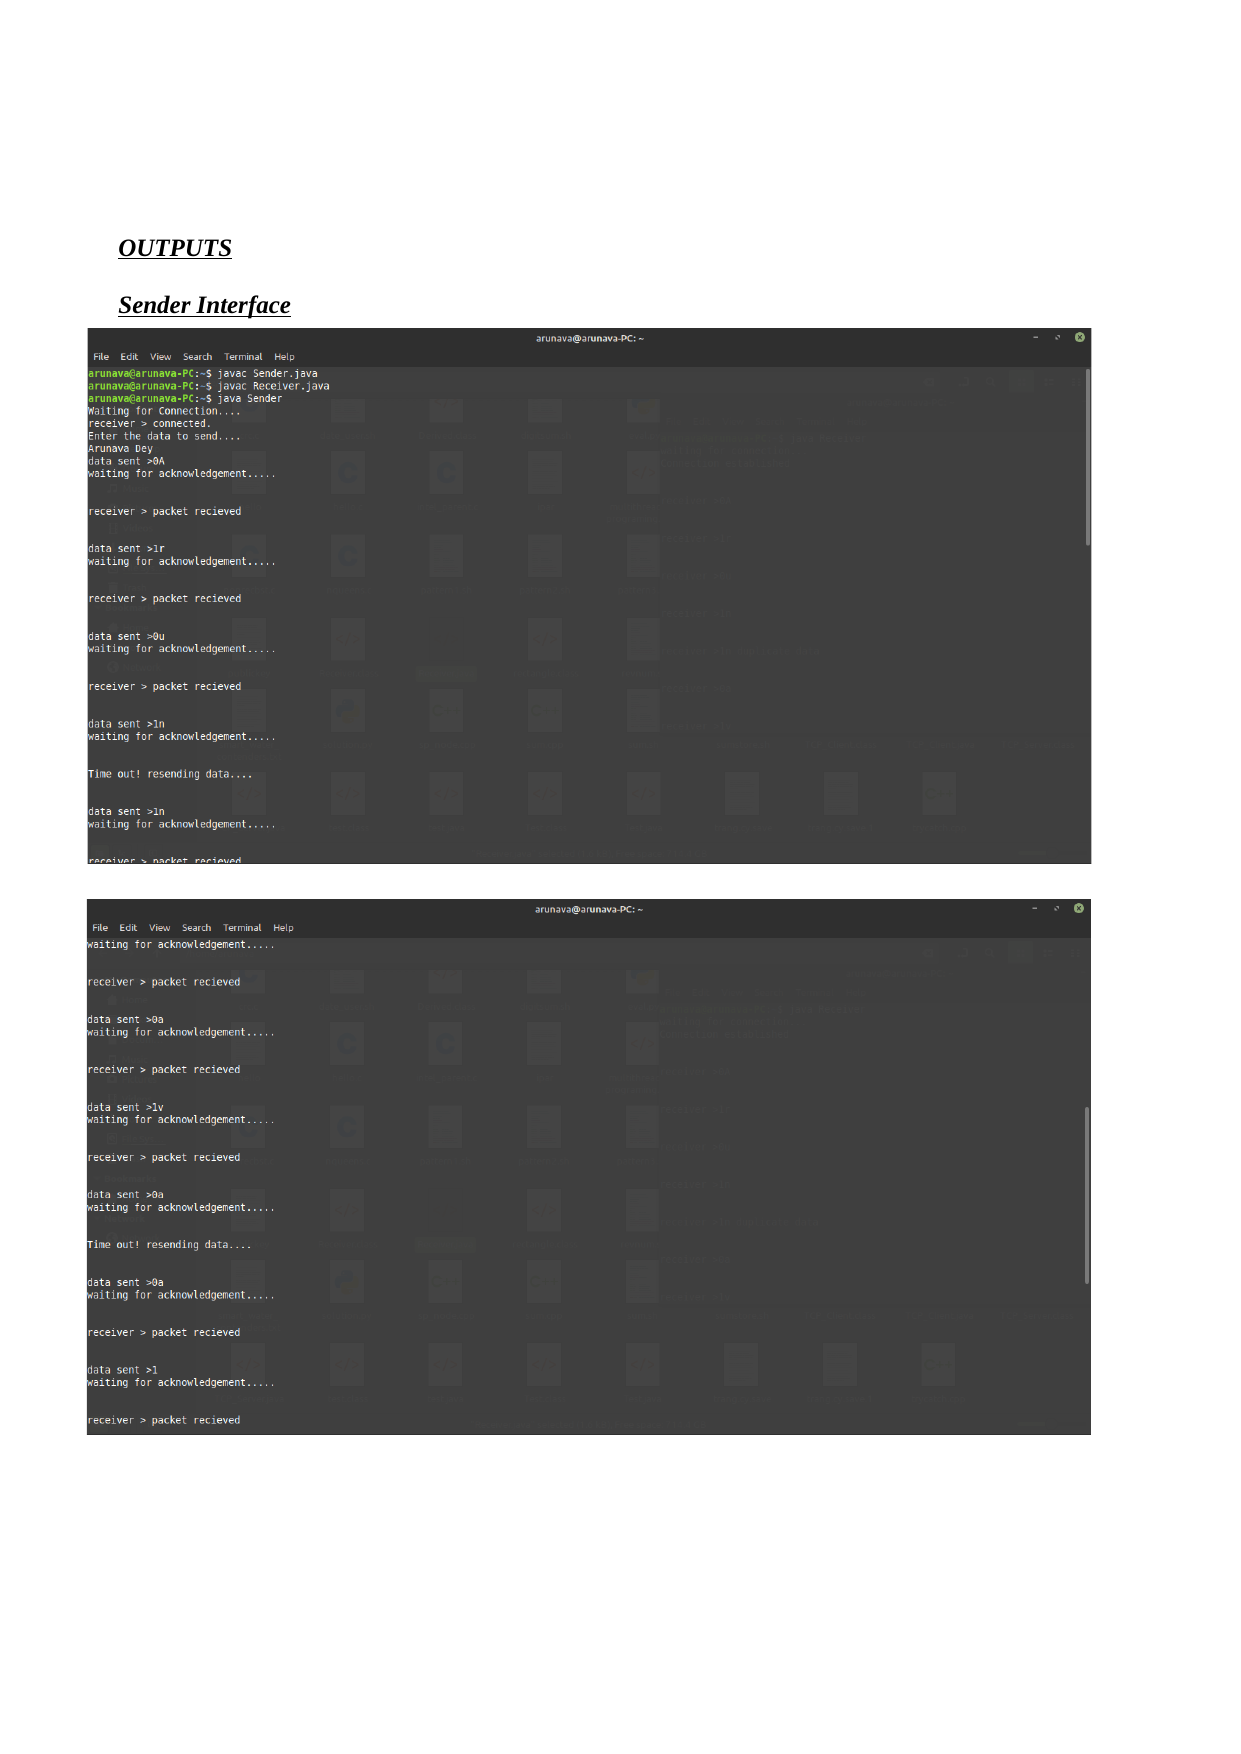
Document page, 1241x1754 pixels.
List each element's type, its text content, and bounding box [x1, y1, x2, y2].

picture [86, 899, 1091, 1435]
picture [87, 328, 1092, 864]
text OUTPUTS [118, 233, 1122, 262]
text Sender Interface [118, 291, 1122, 319]
